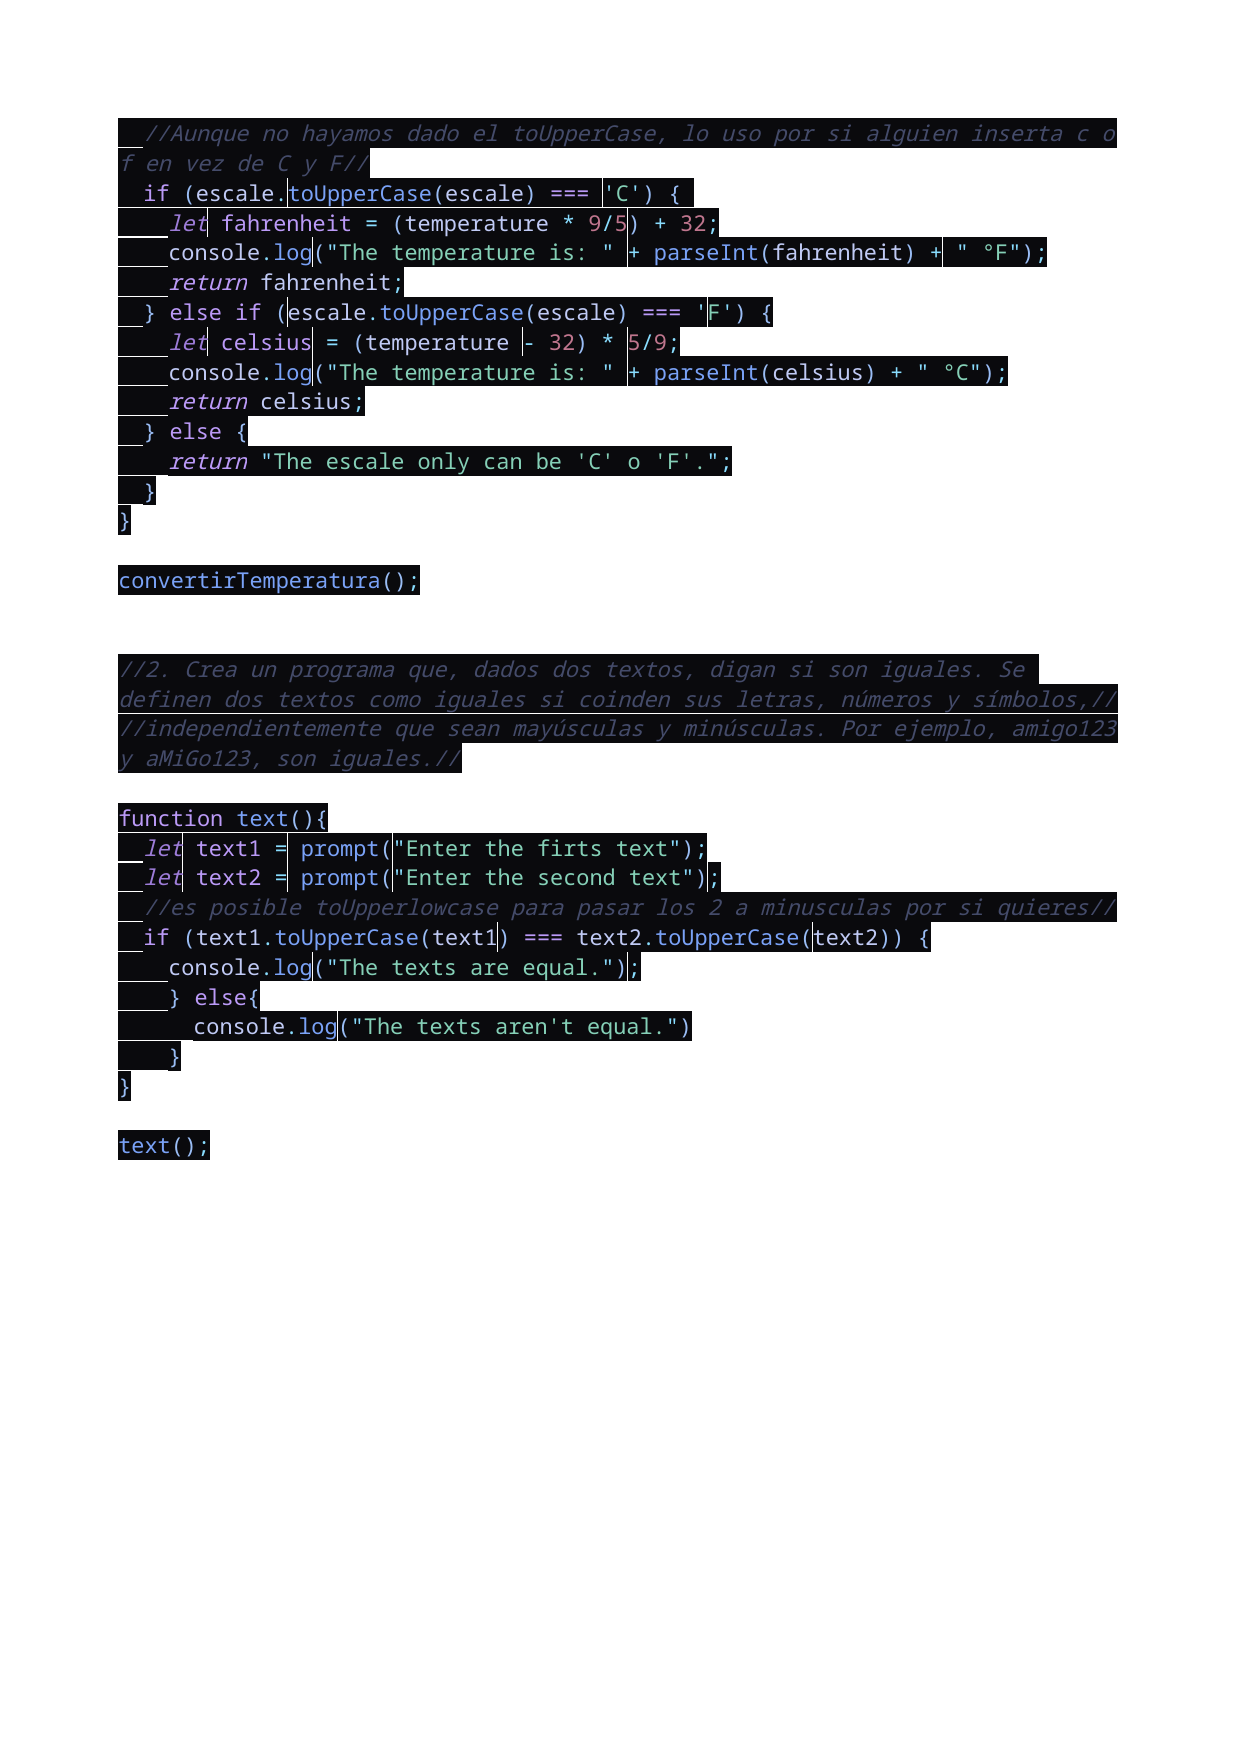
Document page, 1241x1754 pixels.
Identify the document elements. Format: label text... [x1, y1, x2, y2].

text console.log("The texts are equal."); [118, 952, 1122, 981]
text console.log("The temperature is: " + parseInt(celsius) + " °C"); [118, 356, 1122, 386]
text //independientemente que sean mayúsculas y minúsculas. Por ejemplo, amigo123 y aMiGo123, son iguales.// [118, 713, 1122, 773]
text convertirTemperatura(); [118, 565, 1122, 595]
text } [118, 1041, 1122, 1071]
text //2. Crea un programa que, dados dos textos, digan si son iguales. Se definen dos textos como iguales si coinden sus letras, números y símbolos,// [118, 654, 1122, 713]
text //Aunque no hayamos dado el toUpperCase, lo uso por si alguien inserta c o f en vez de C y F// [118, 118, 1122, 178]
text console.log("The texts aren't equal.") [118, 1011, 1122, 1041]
text } [118, 505, 1122, 535]
text } else{ [118, 981, 1122, 1011]
text } [118, 476, 1122, 505]
text return celsius; [118, 386, 1122, 416]
text console.log("The temperature is: " + parseInt(fahrenheit) + " °F"); [118, 237, 1122, 267]
text let celsius = (temperature - 32) * 5/9; [118, 327, 1122, 356]
text } else if (escale.toUpperCase(escale) === 'F') { [118, 297, 1122, 327]
text //es posible toUpperlowcase para pasar los 2 a minusculas por si quieres// [118, 892, 1122, 922]
text let fahrenheit = (temperature * 9/5) + 32; [118, 207, 1122, 237]
text return fahrenheit; [118, 267, 1122, 297]
text let text2 = prompt("Enter the second text"); [118, 862, 1122, 892]
text if (text1.toUpperCase(text1) === text2.toUpperCase(text2)) { [118, 922, 1122, 952]
text return "The escale only can be 'C' o 'F'."; [118, 446, 1122, 476]
text text(); [118, 1130, 1122, 1160]
text let text1 = prompt("Enter the firts text"); [118, 832, 1122, 862]
text if (escale.toUpperCase(escale) === 'C') { [118, 178, 1122, 207]
text function text(){ [118, 803, 1122, 832]
text } else { [118, 416, 1122, 446]
text } [118, 1071, 1122, 1101]
